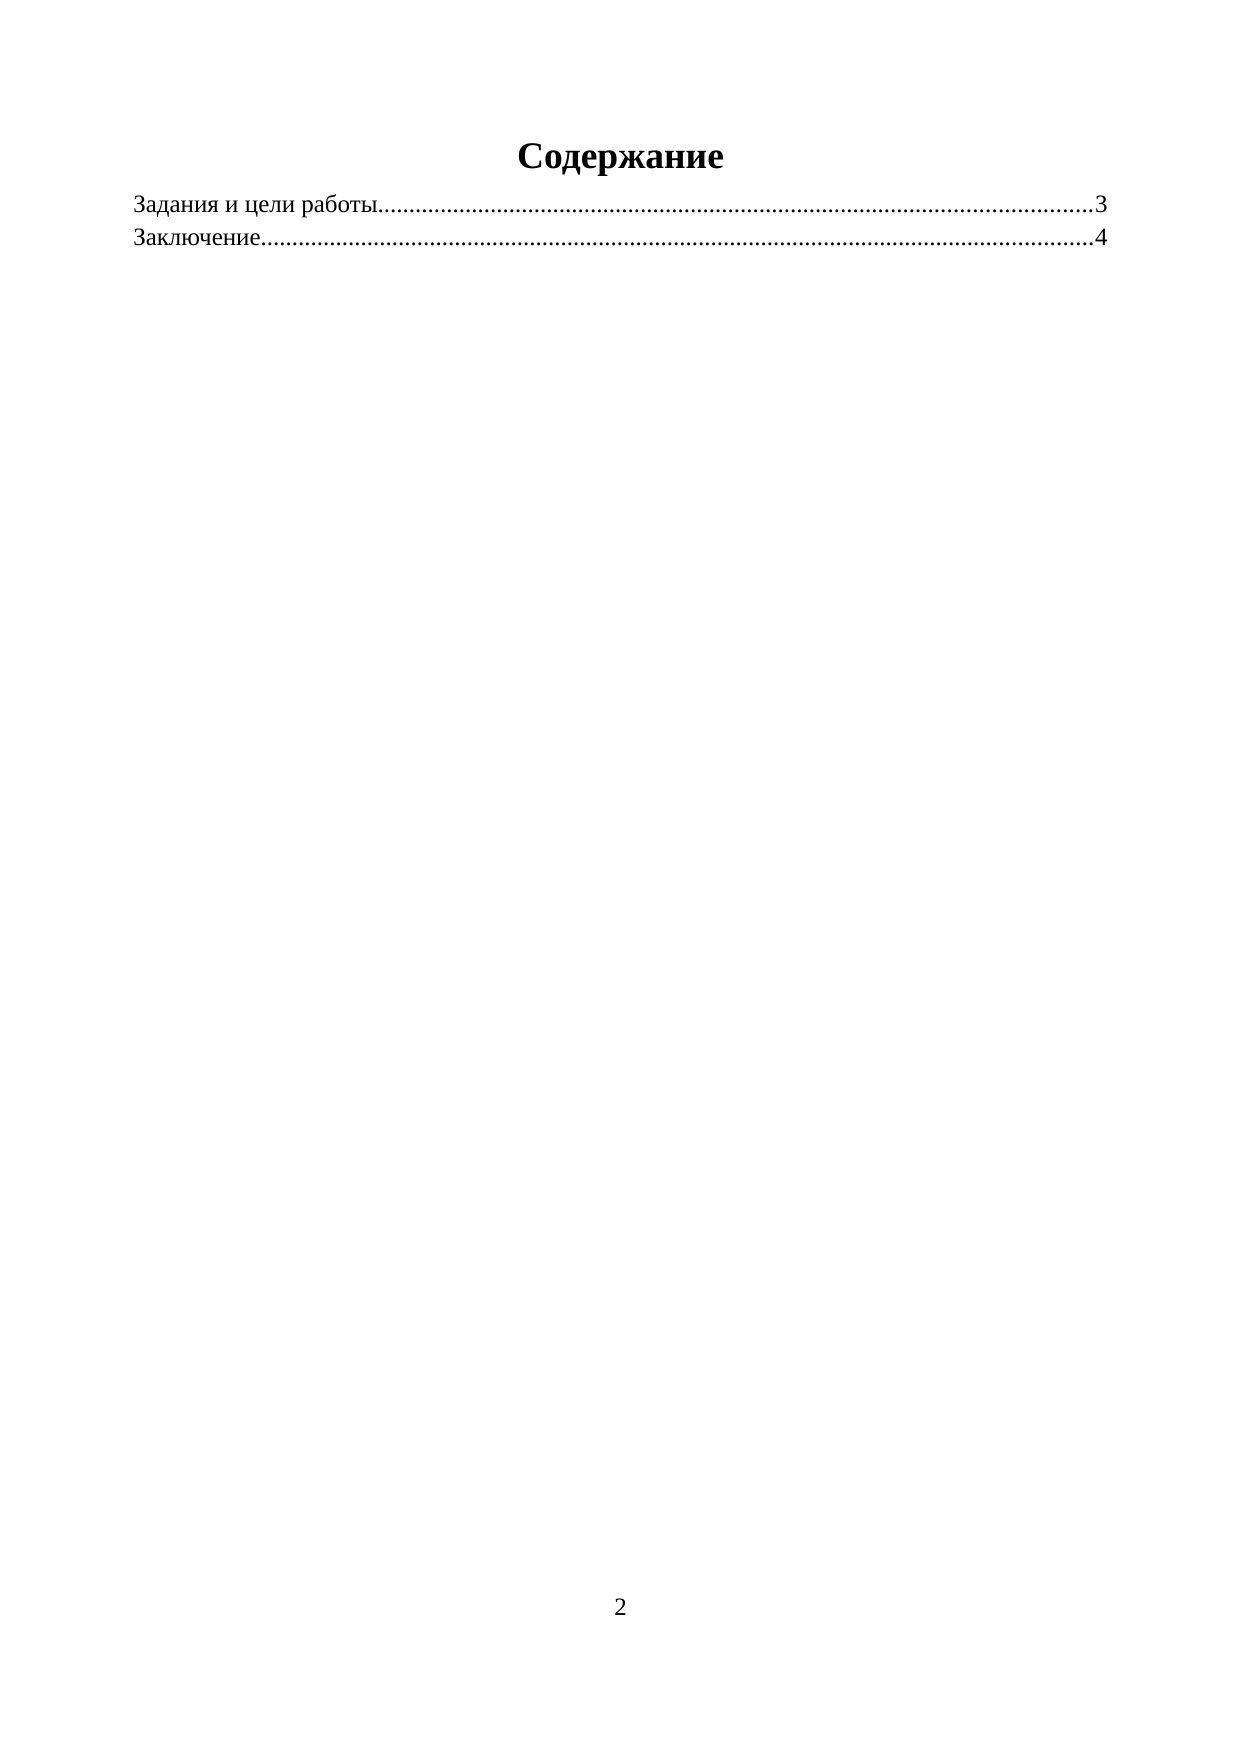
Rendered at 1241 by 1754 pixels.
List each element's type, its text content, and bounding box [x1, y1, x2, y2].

text Содержание [133, 133, 1107, 176]
text Задания и цели работы 3 [133, 189, 1107, 217]
text Заключение 4 [133, 222, 1107, 251]
